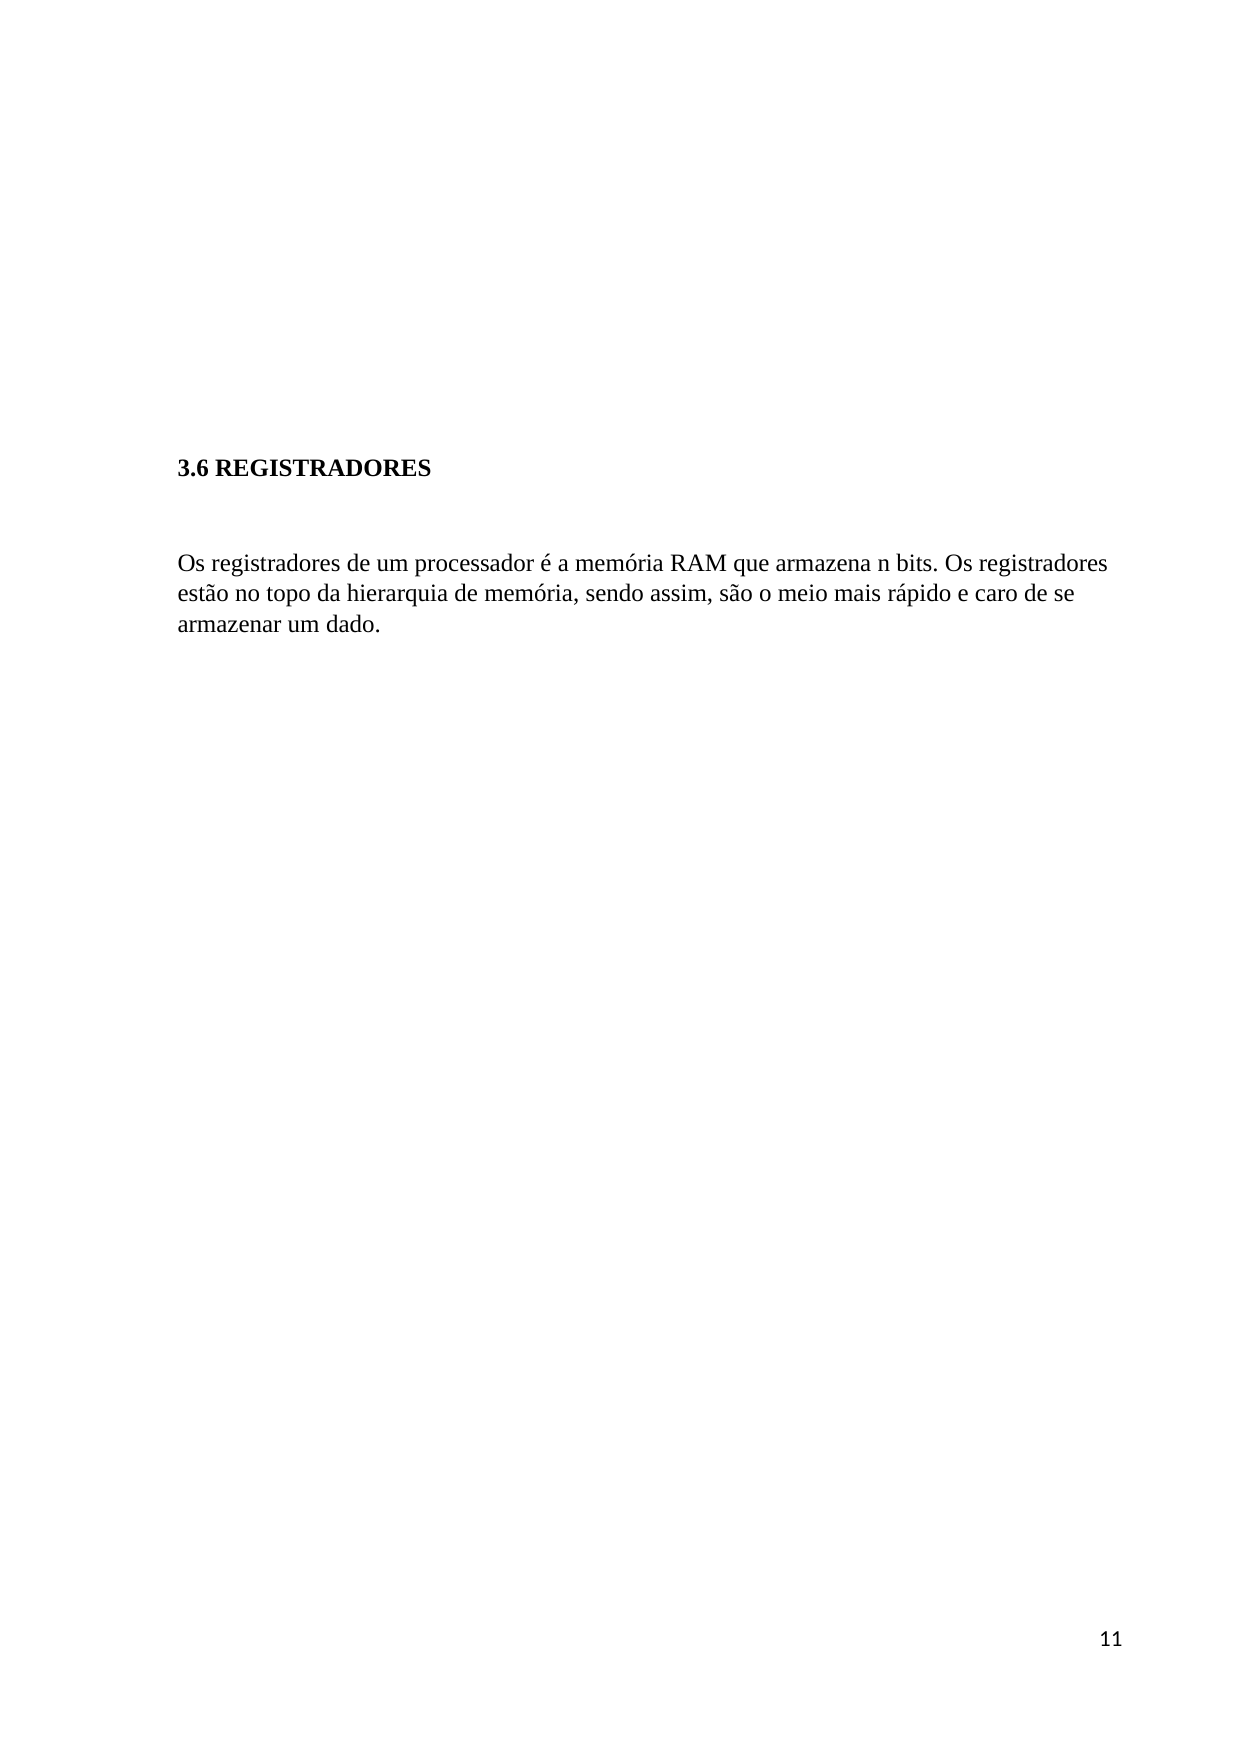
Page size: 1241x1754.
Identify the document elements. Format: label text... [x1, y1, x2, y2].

text 3.6 REGISTRADORES [177, 453, 1122, 482]
text Os registradores de um processador é a memória RAM que armazena n bits. Os registradores estão no topo da hierarquia de memória, sendo assim, são o meio mais rápido e caro de se armazenar um dado. [177, 548, 1122, 638]
